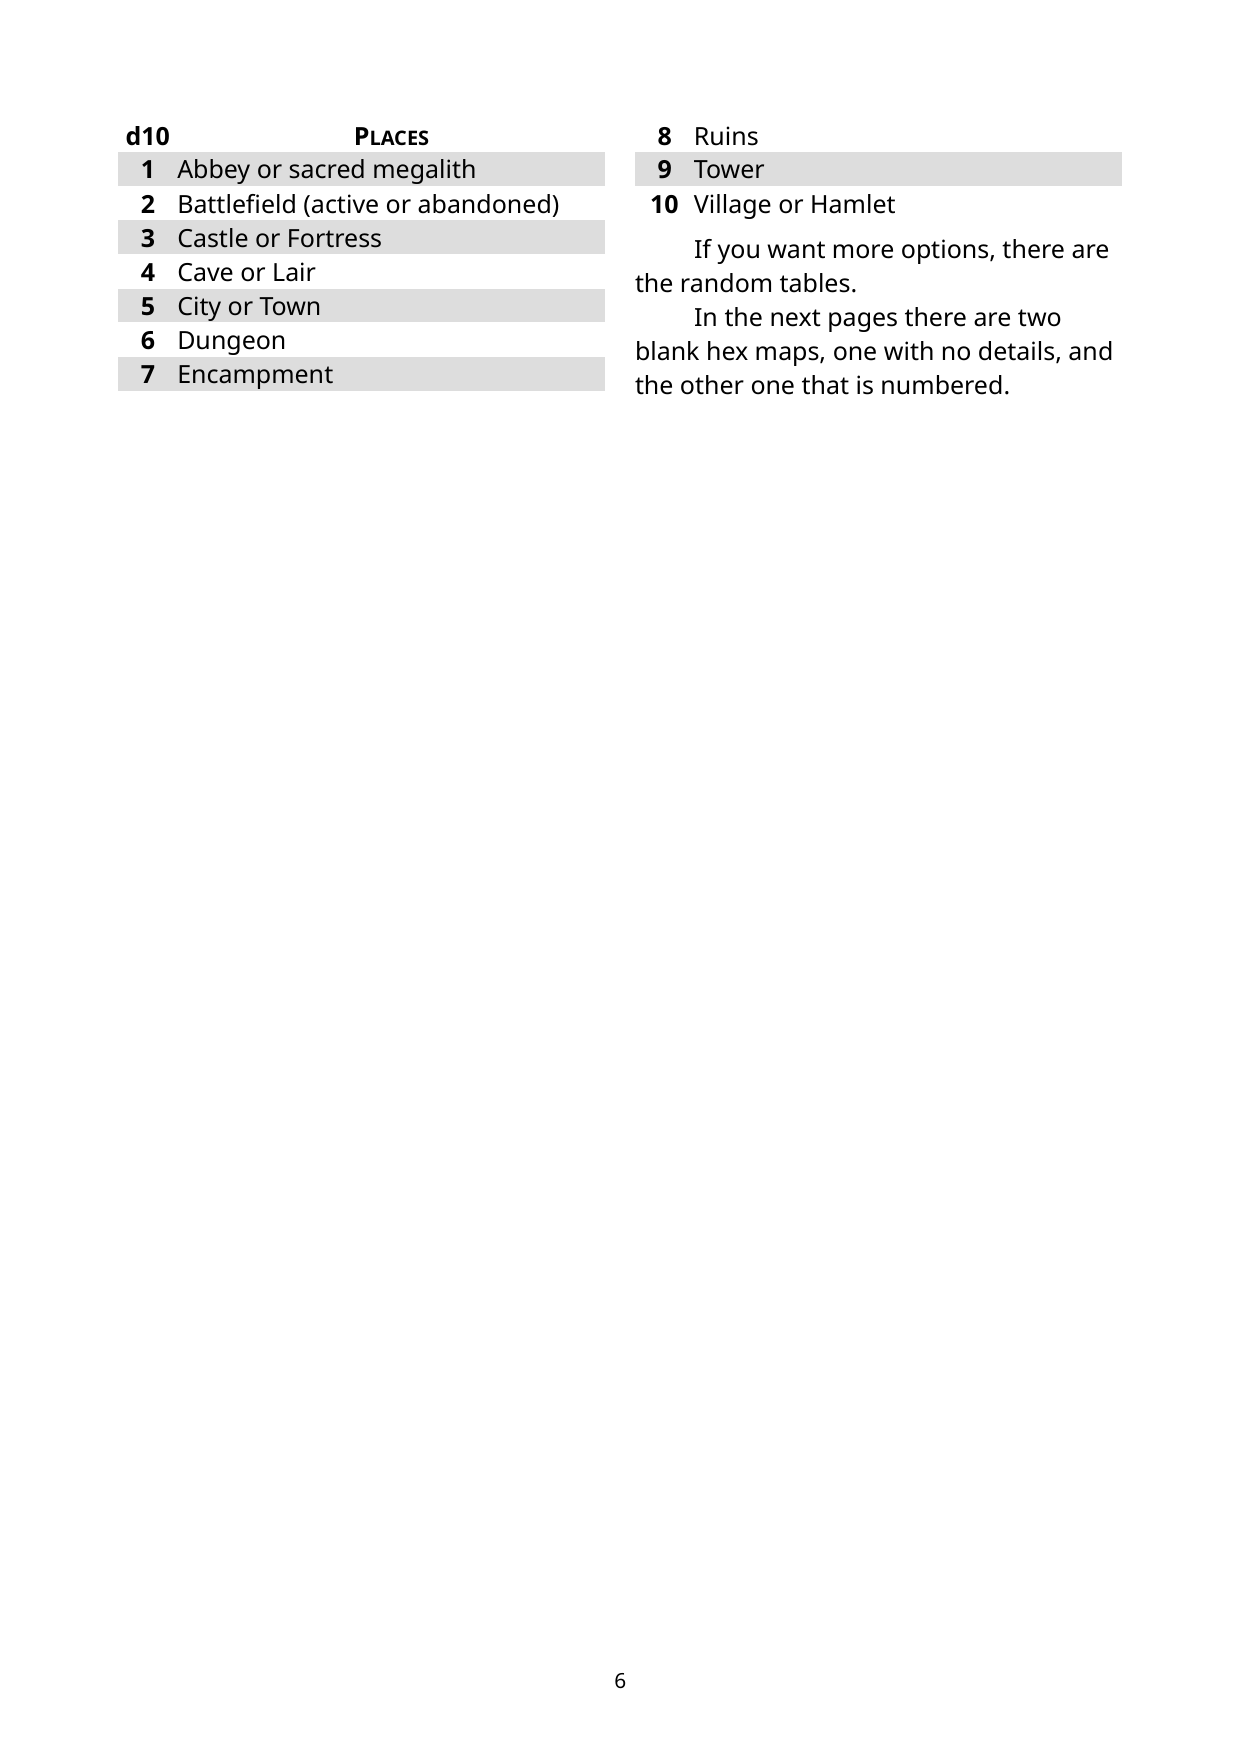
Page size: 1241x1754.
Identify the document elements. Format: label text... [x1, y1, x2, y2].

table_cell Ruins [694, 118, 1122, 152]
table_cell City or Town [177, 289, 605, 322]
table_header Places [177, 118, 605, 152]
table_cell 10 [635, 186, 694, 220]
table_cell 5 [118, 289, 177, 322]
table_cell 7 [118, 357, 177, 391]
text If you want more options, there are the random tables. [635, 232, 1122, 300]
table_cell 2 [118, 186, 177, 220]
table_cell Village or Hamlet [694, 186, 1122, 220]
table_cell Encampment [177, 357, 605, 391]
table_cell 8 [635, 118, 694, 152]
text In the next pages there are two blank hex maps, one with no details, and the other one that is numbered. [635, 300, 1122, 402]
table_header d10 [118, 118, 177, 152]
table_cell Abbey or sacred megalith [177, 152, 605, 186]
table_cell Battlefield (active or abandoned) [177, 186, 605, 220]
table_cell Dungeon [177, 323, 605, 357]
table_cell Castle or Fortress [177, 220, 605, 254]
table_cell 3 [118, 220, 177, 254]
table_cell 6 [118, 323, 177, 357]
table_cell 1 [118, 152, 177, 186]
table_cell Tower [694, 152, 1122, 186]
table_cell 4 [118, 254, 177, 288]
table_cell Cave or Lair [177, 254, 605, 288]
table_cell 9 [635, 152, 694, 186]
